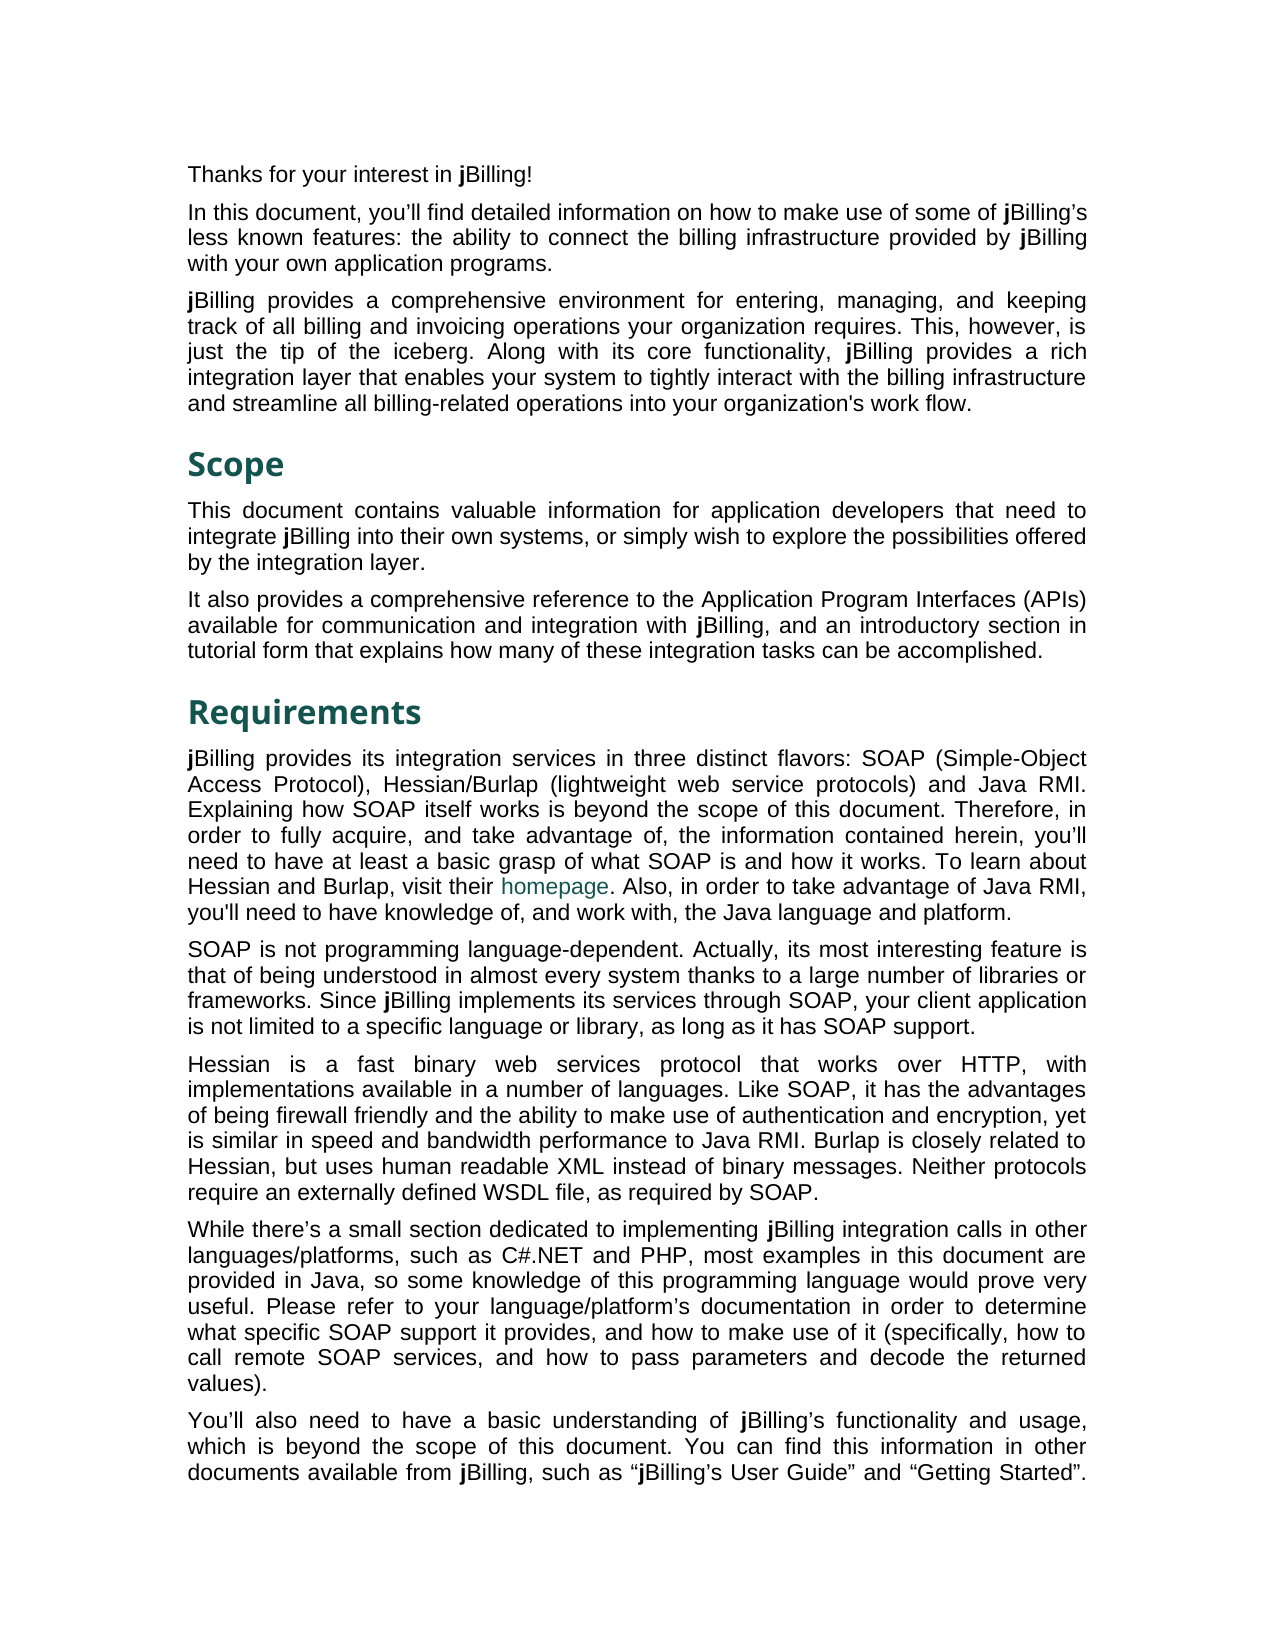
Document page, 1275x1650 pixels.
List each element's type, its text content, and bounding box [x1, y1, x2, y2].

text jBilling provides its integration services in three distinct flavors: SOAP (Simple-Object Access Protocol), Hessian/Burlap (lightweight web service protocols) and Java RMI. Explaining how SOAP itself works is beyond the scope of this document. Therefore, in order to fully acquire, and take advantage of, the information contained herein, you’ll need to have at least a basic grasp of what SOAP is and how it works. To learn about Hessian and Burlap, visit their homepage. Also, in order to take advantage of Java RMI, you'll need to have knowledge of, and work with, the Java language and platform. [187, 746, 1087, 925]
text This document contains valuable information for application developers that need to integrate jBilling into their own systems, or simply wish to explore the possibilities offered by the integration layer. [187, 498, 1087, 575]
subtitle Requirements [187, 689, 1087, 734]
text It also provides a comprehensive reference to the Application Program Interfaces (APIs) available for communication and integration with jBilling, and an introductory section in tutorial form that explains how many of these integration tasks can be accomplished. [187, 587, 1087, 664]
text SOAP is not programming language-dependent. Actually, its most interesting feature is that of being understood in almost every system thanks to a large number of libraries or frameworks. Since jBilling implements its services through SOAP, your client application is not limited to a specific language or library, as long as it has SOAP support. [187, 937, 1087, 1039]
text In this document, you’ll find detailed information on how to make use of some of jBilling’s less known features: the ability to connect the billing infrastructure provided by jBilling with your own application programs. [187, 199, 1087, 276]
subtitle Scope [187, 441, 1087, 486]
text jBilling provides a comprehensive environment for entering, managing, and keeping track of all billing and invoicing operations your organization requires. This, however, is just the tip of the iceberg. Along with its core functionality, jBilling provides a rich integration layer that enables your system to tightly interact with the billing infrastructure and streamline all billing-related operations into your organization's work flow. [187, 288, 1087, 416]
text You’ll also need to have a basic understanding of jBilling’s functionality and usage, which is beyond the scope of this document. You can find this information in other documents available from jBilling, such as “jBilling’s User Guide” and “Getting Started”. [187, 1408, 1087, 1485]
text Hessian is a fast binary web services protocol that works over HTTP, with implementations available in a number of languages. Like SOAP, it has the advantages of being firewall friendly and the ability to make use of authentication and encryption, yet is similar in speed and bandwidth performance to Java RMI. Burlap is closely related to Hessian, but uses human readable XML instead of binary messages. Neither protocols require an externally defined WSDL file, as required by SOAP. [187, 1051, 1087, 1205]
text While there’s a small section dedicated to implementing jBilling integration calls in other languages/platforms, such as C#.NET and PHP, most examples in this document are provided in Java, so some knowledge of this programming language would prove very useful. Please refer to your language/platform’s documentation in order to determine what specific SOAP support it provides, and how to make use of it (specifically, how to call remote SOAP services, and how to pass parameters and decode the returned values). [187, 1217, 1087, 1396]
text Thanks for your interest in jBilling! [187, 162, 1087, 187]
